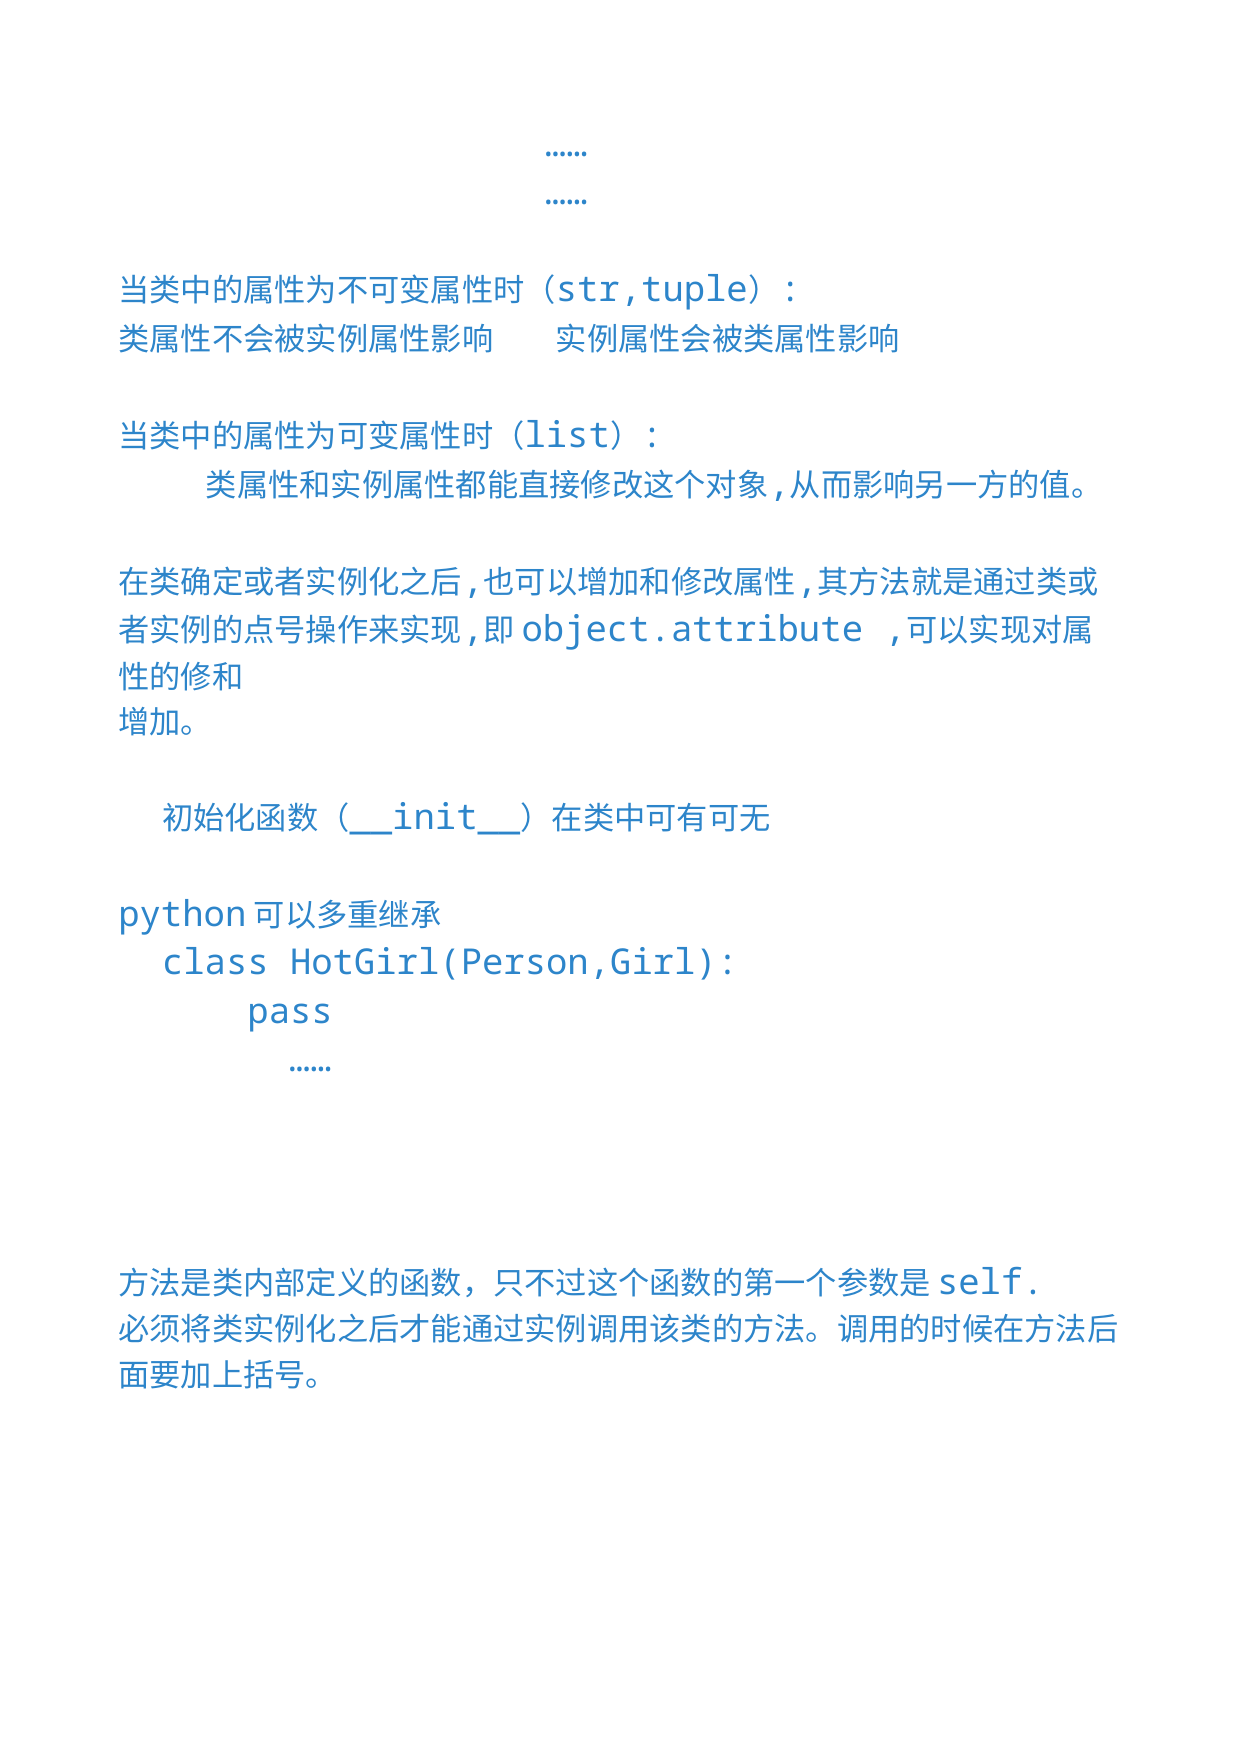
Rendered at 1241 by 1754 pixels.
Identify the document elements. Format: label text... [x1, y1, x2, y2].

text 必须将类实例化之后才能通过实例调用该类的方法。调用的时候在方法后面要加上括号。 [118, 1304, 1122, 1395]
text pass [118, 985, 1122, 1034]
text 增加。 [118, 697, 1122, 742]
text …… [118, 1034, 1122, 1082]
text 类属性不会被实例属性影响 实例属性会被类属性影响 [118, 312, 1122, 361]
text 类属性和实例属性都能直接修改这个对象,从而影响另一方的值。 [118, 458, 1122, 506]
text 方法是类内部定义的函数，只不过这个函数的第一个参数是self. [118, 1256, 1122, 1304]
text 初始化函数（__init__）在类中可有可无 [118, 791, 1122, 839]
text 当类中的属性为不可变属性时（str,tuple）: [118, 264, 1122, 312]
text python可以多重继承 [118, 888, 1122, 937]
text …… [118, 167, 1122, 215]
text 当类中的属性为可变属性时（list）: [118, 409, 1122, 458]
text …… [118, 118, 1122, 167]
text class HotGirl(Person,Girl): [118, 937, 1122, 985]
text 在类确定或者实例化之后,也可以增加和修改属性,其方法就是通过类或者实例的点号操作来实现,即 object.attribute ,可以实现对属性的修和 [118, 555, 1122, 697]
